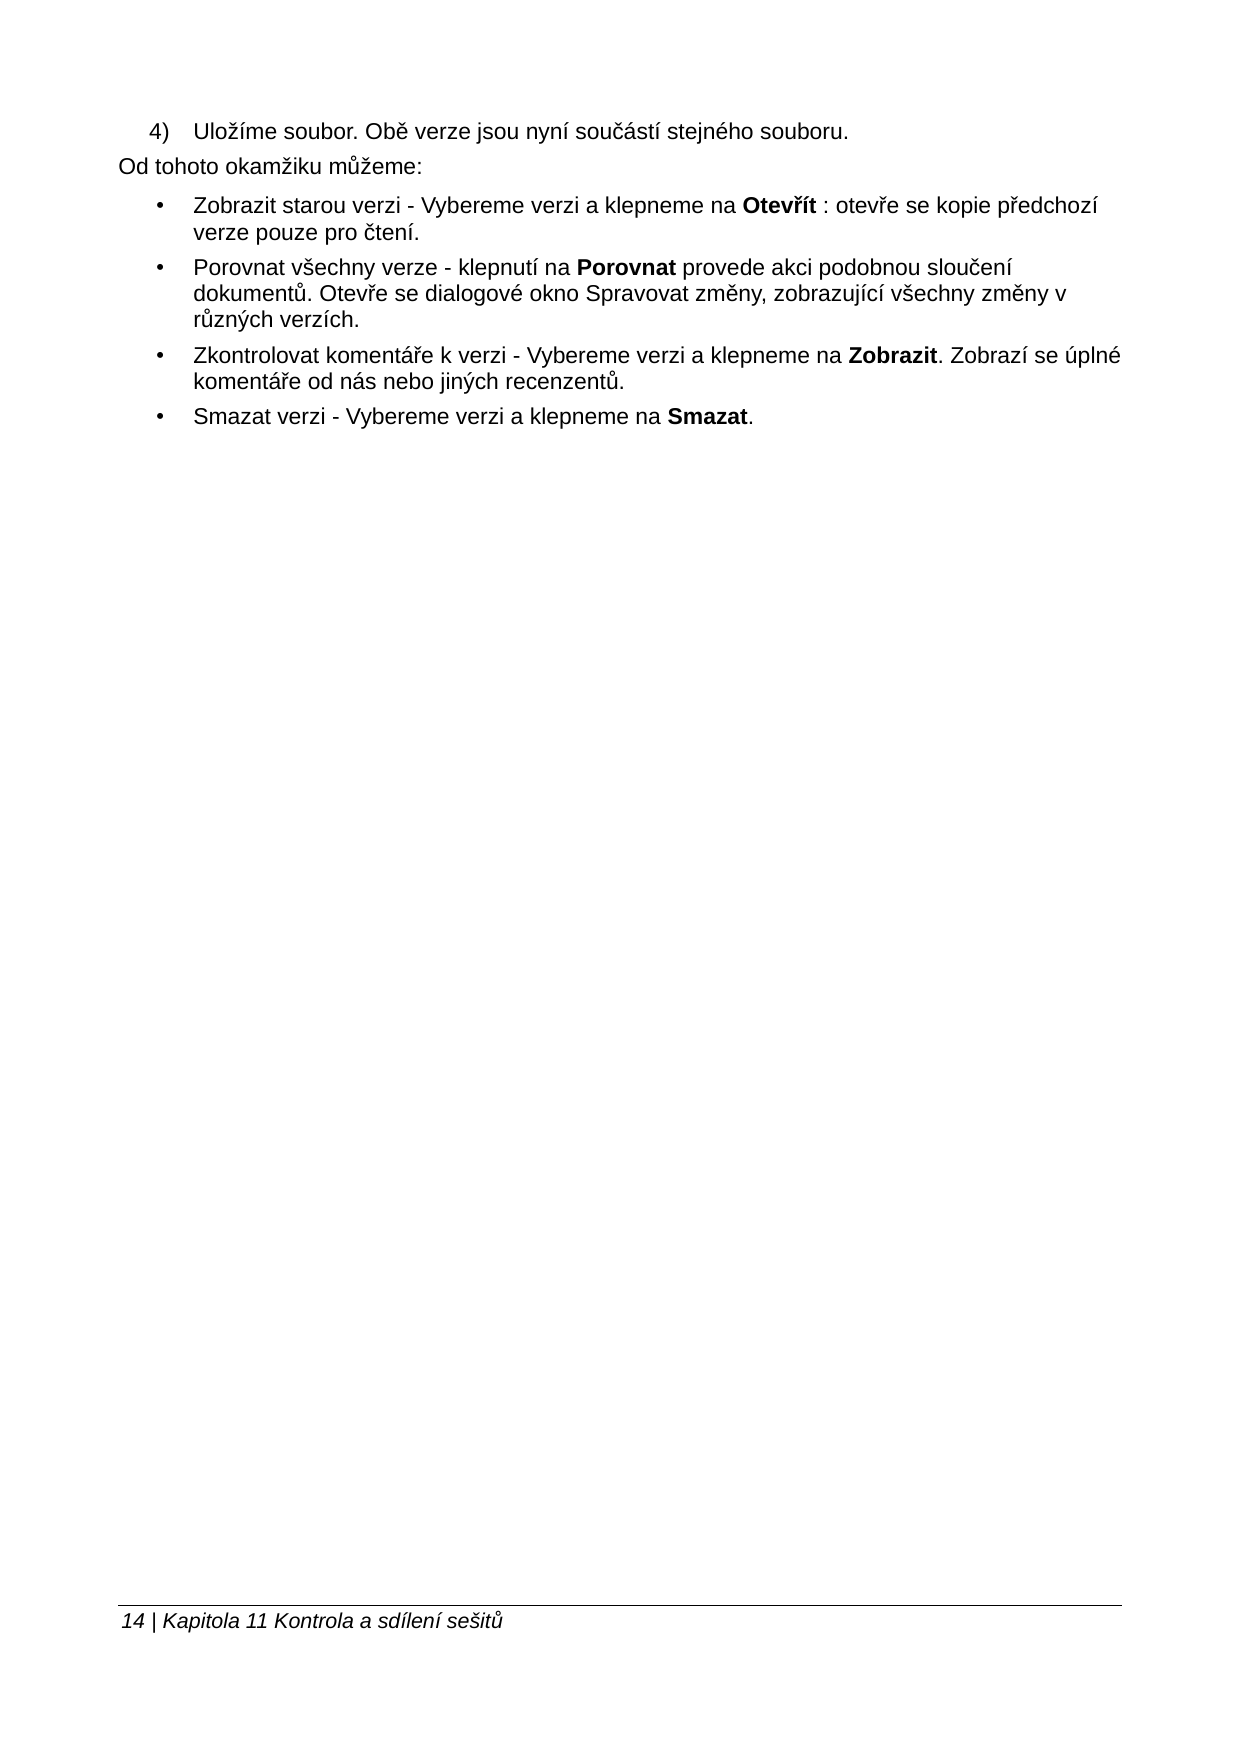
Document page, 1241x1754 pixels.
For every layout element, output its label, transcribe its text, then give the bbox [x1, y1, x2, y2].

list Uložíme soubor. Obě verze jsou nyní součástí stejného souboru. [169, 118, 1122, 144]
list Smazat verzi - Vybereme verzi a klepneme na Smazat. [156, 403, 1122, 429]
list Od tohoto okamžiku můžeme: [118, 153, 1122, 180]
list Zobrazit starou verzi - Vybereme verzi a klepneme na Otevřít : otevře se kopie předchozí verze pouze pro čtení. [156, 192, 1122, 245]
list Zkontrolovat komentáře k verzi - Vybereme verzi a klepneme na Zobrazit. Zobrazí se úplné komentáře od nás nebo jiných recenzentů. [156, 342, 1122, 394]
list Porovnat všechny verze - klepnutí na Porovnat provede akci podobnou sloučení dokumentů. Otevře se dialogové okno Spravovat změny, zobrazující všechny změny v různých verzích. [156, 254, 1122, 333]
